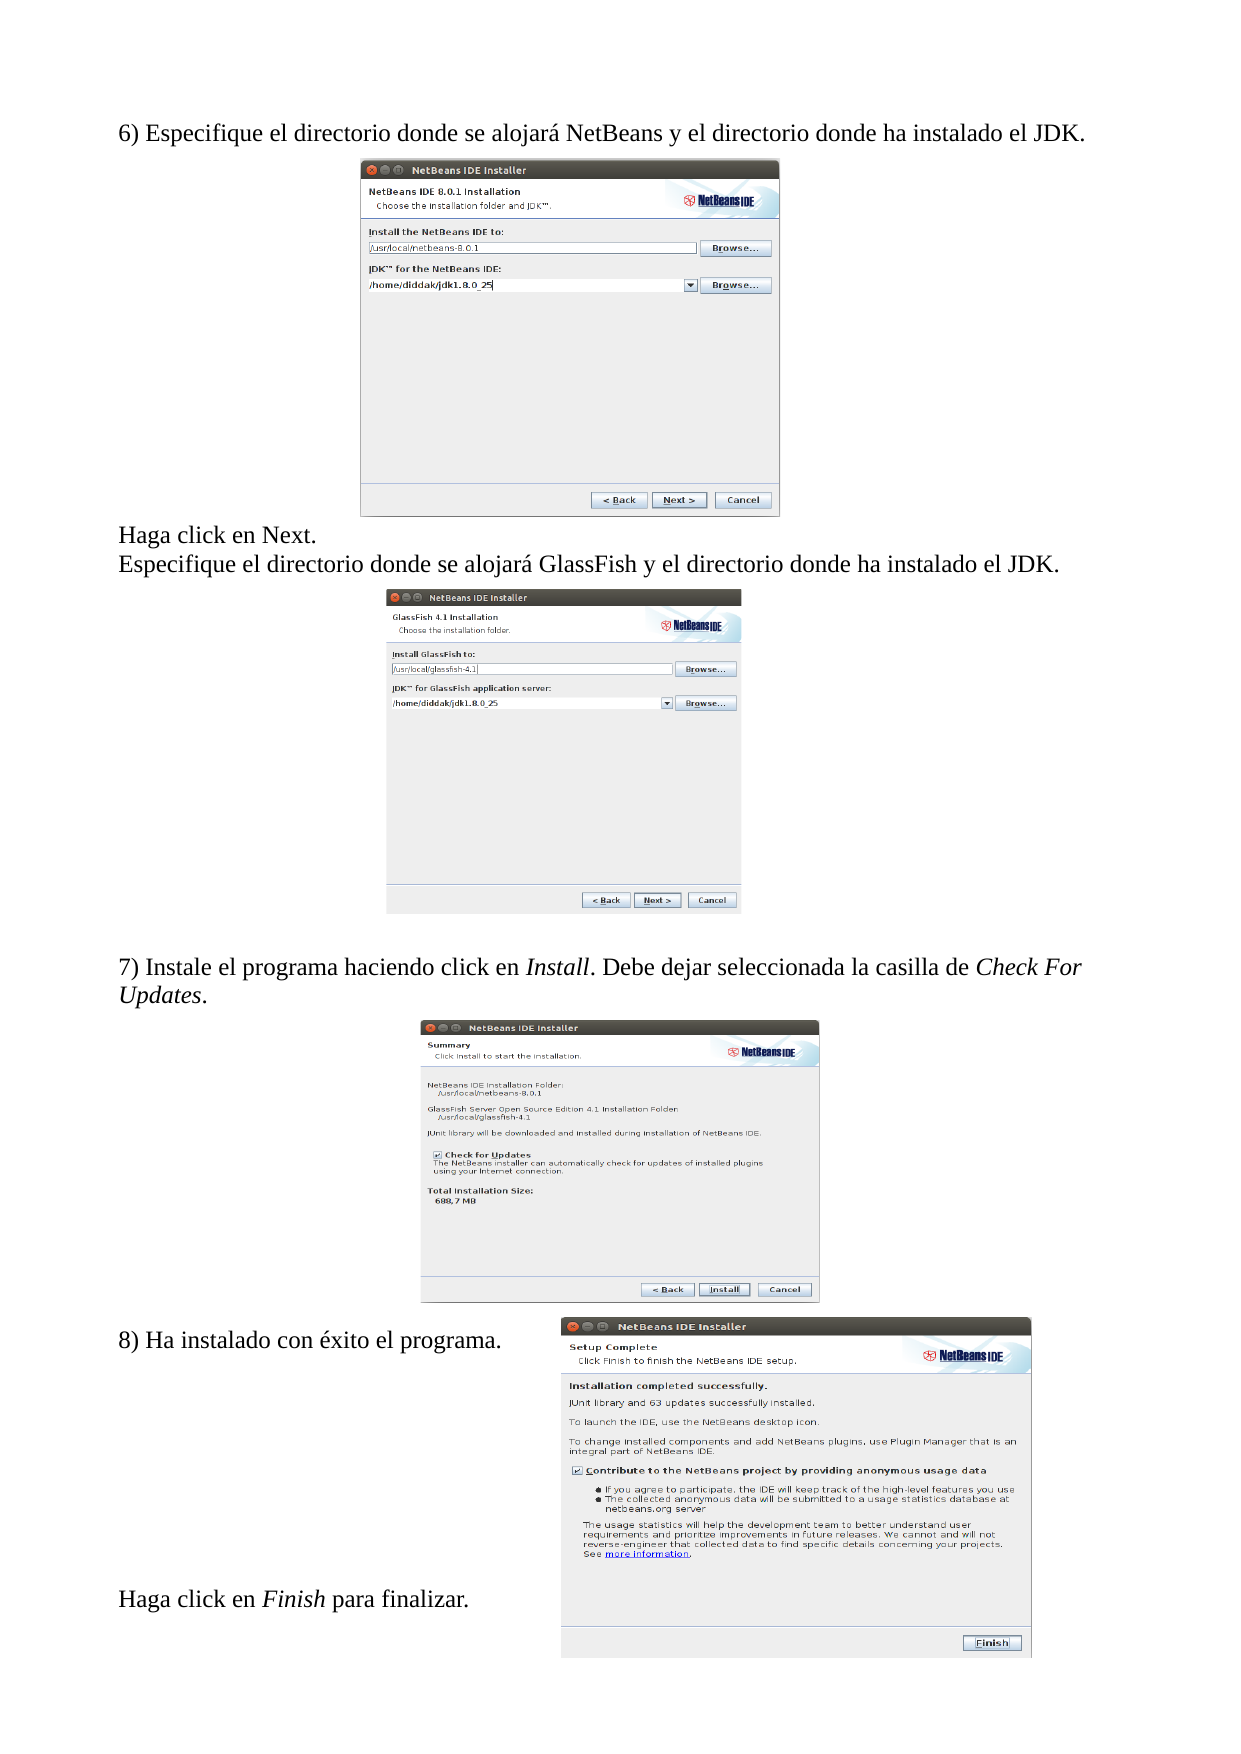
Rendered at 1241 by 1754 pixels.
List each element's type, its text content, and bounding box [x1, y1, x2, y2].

text 7) Instale el programa haciendo click en Install. Debe dejar seleccionada la casilla de Check For Updates. [118, 952, 1122, 1009]
text [1032, 1326, 1122, 1354]
text Haga click en Next. [118, 521, 1122, 549]
text [1032, 1584, 1122, 1613]
text 8) Ha instalado con éxito el programa. [118, 1326, 561, 1354]
picture [360, 158, 780, 517]
picture [561, 1317, 1032, 1658]
picture [386, 589, 742, 914]
text 6) Especifique el directorio donde se alojará NetBeans y el directorio donde ha instalado el JDK. [118, 118, 1122, 147]
text Especifique el directorio donde se alojará GlassFish y el directorio donde ha instalado el JDK. [118, 549, 1122, 578]
picture [420, 1020, 820, 1303]
text Haga click en Finish para finalizar. [118, 1584, 561, 1613]
